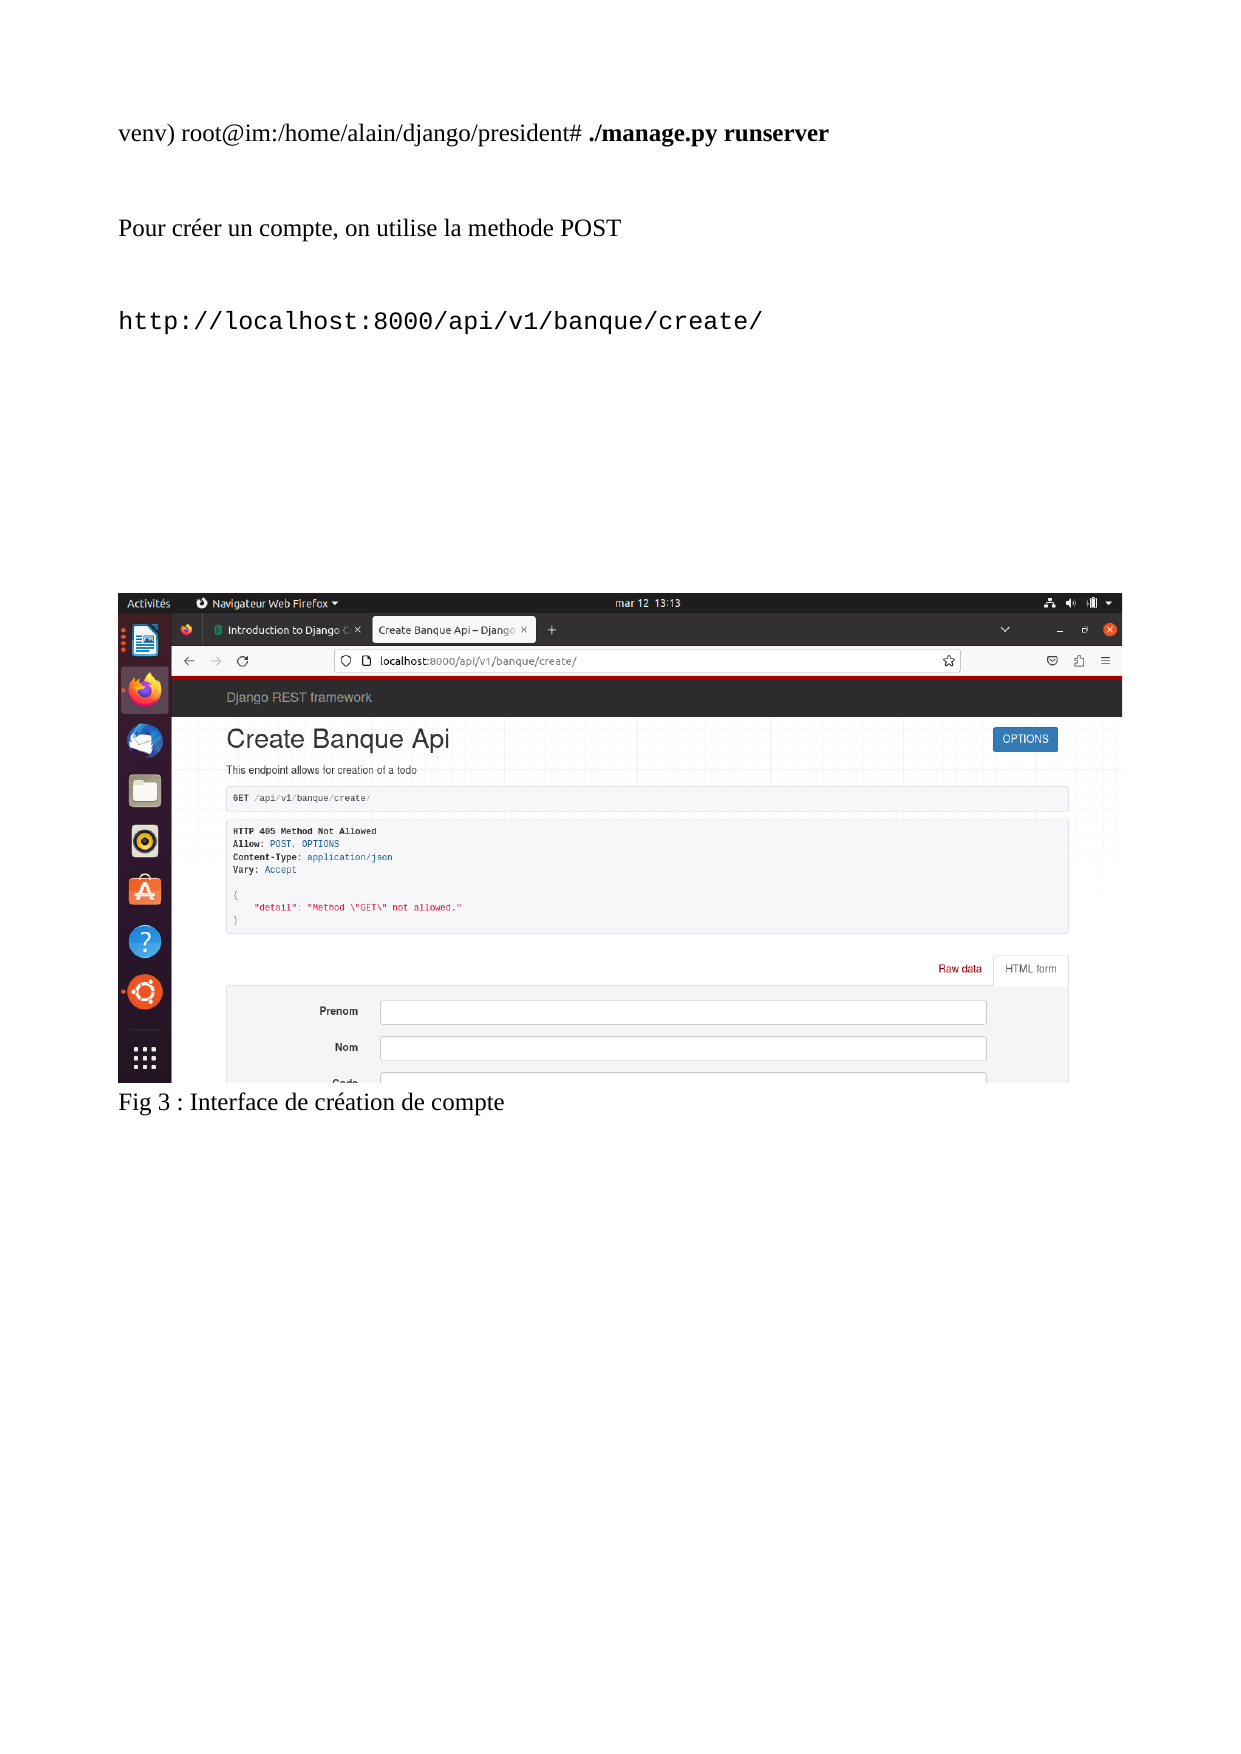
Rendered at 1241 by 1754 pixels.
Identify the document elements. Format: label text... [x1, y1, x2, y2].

picture [118, 593, 1123, 1083]
text venv) root@im:/home/alain/django/president# ./manage.py runserver [118, 118, 1122, 147]
text Fig 3 : Interface de création de compte [118, 1083, 1122, 1116]
text Pour créer un compte, on utilise la methode POST [118, 213, 1122, 242]
text http://localhost:8000/api/v1/banque/create/ [118, 308, 1122, 337]
